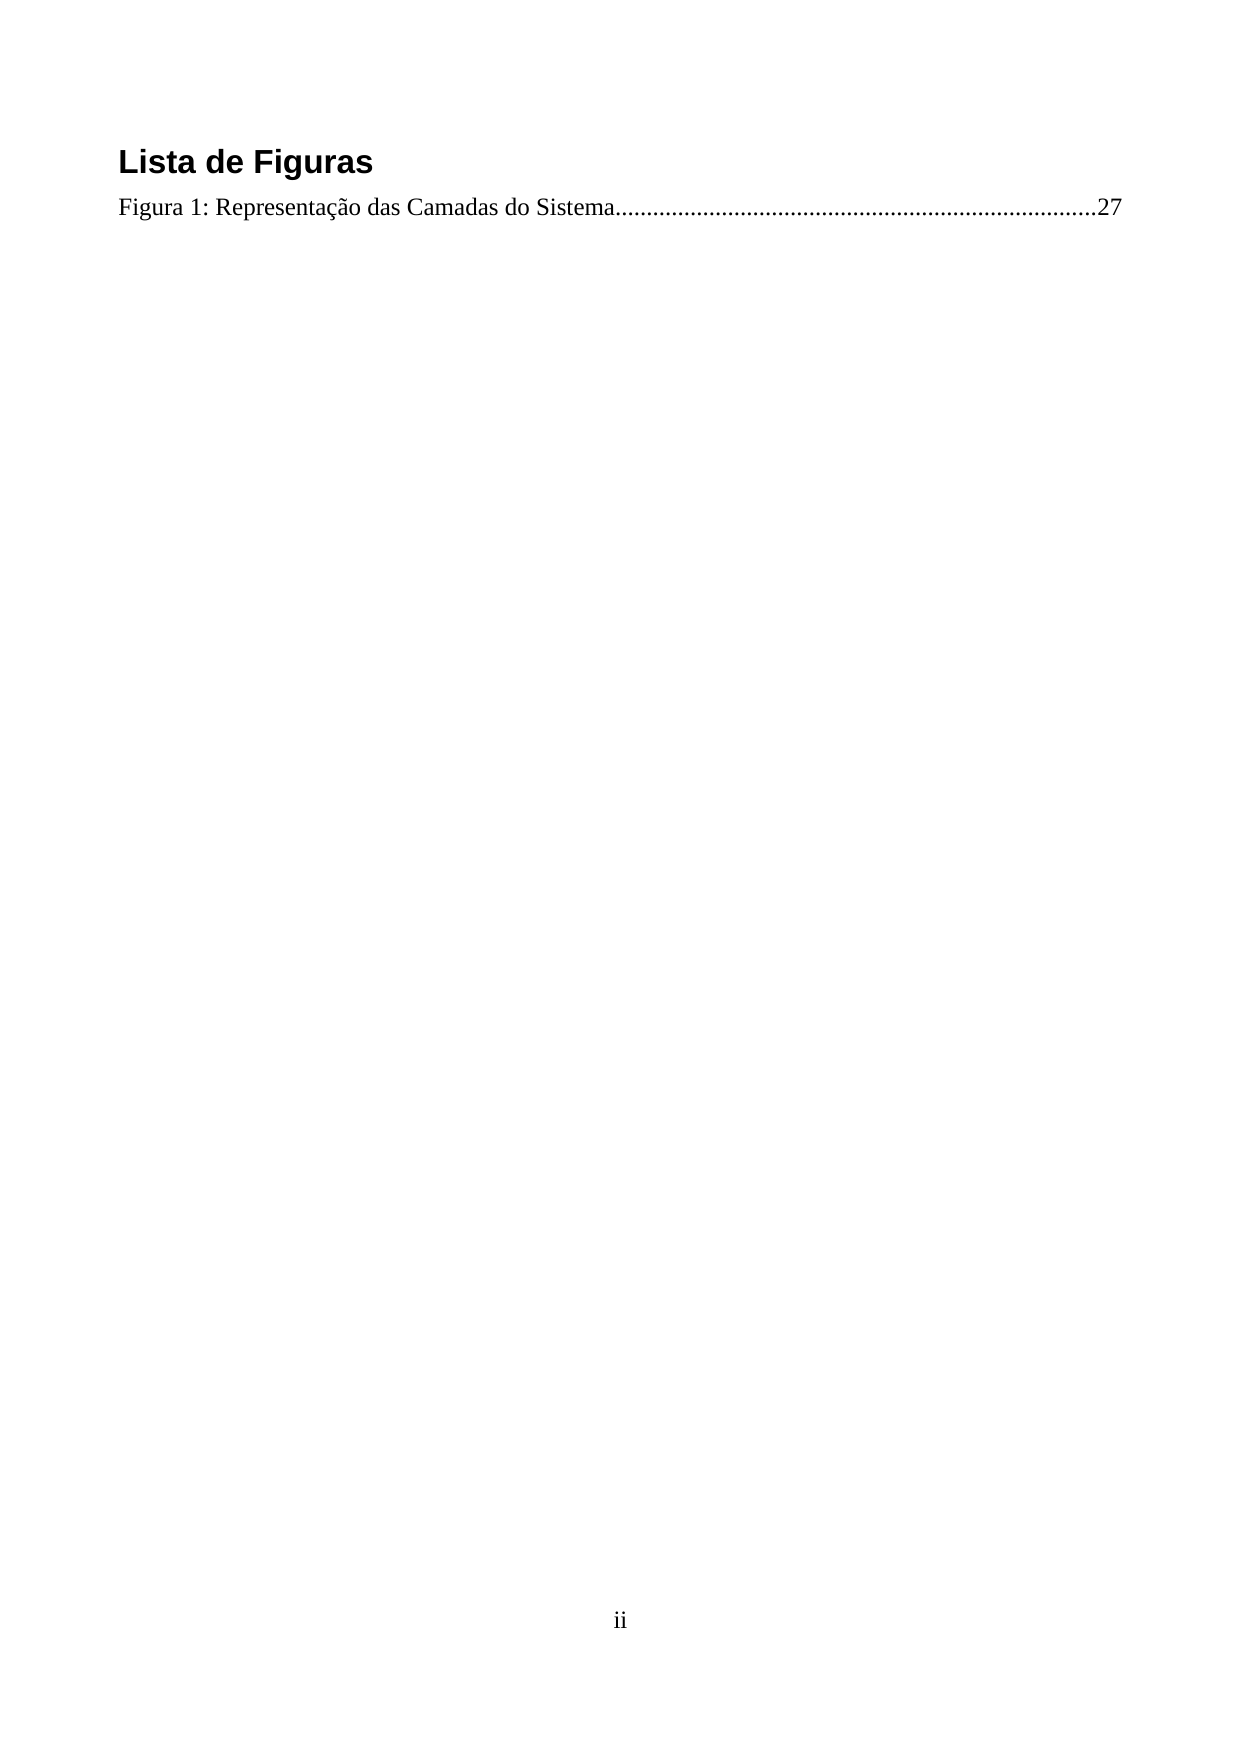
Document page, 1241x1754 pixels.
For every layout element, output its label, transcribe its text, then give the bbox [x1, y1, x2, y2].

text Figura 1: Representação das Camadas do Sistema 27 [118, 193, 1122, 221]
subtitle Lista de Figuras [118, 143, 1122, 180]
